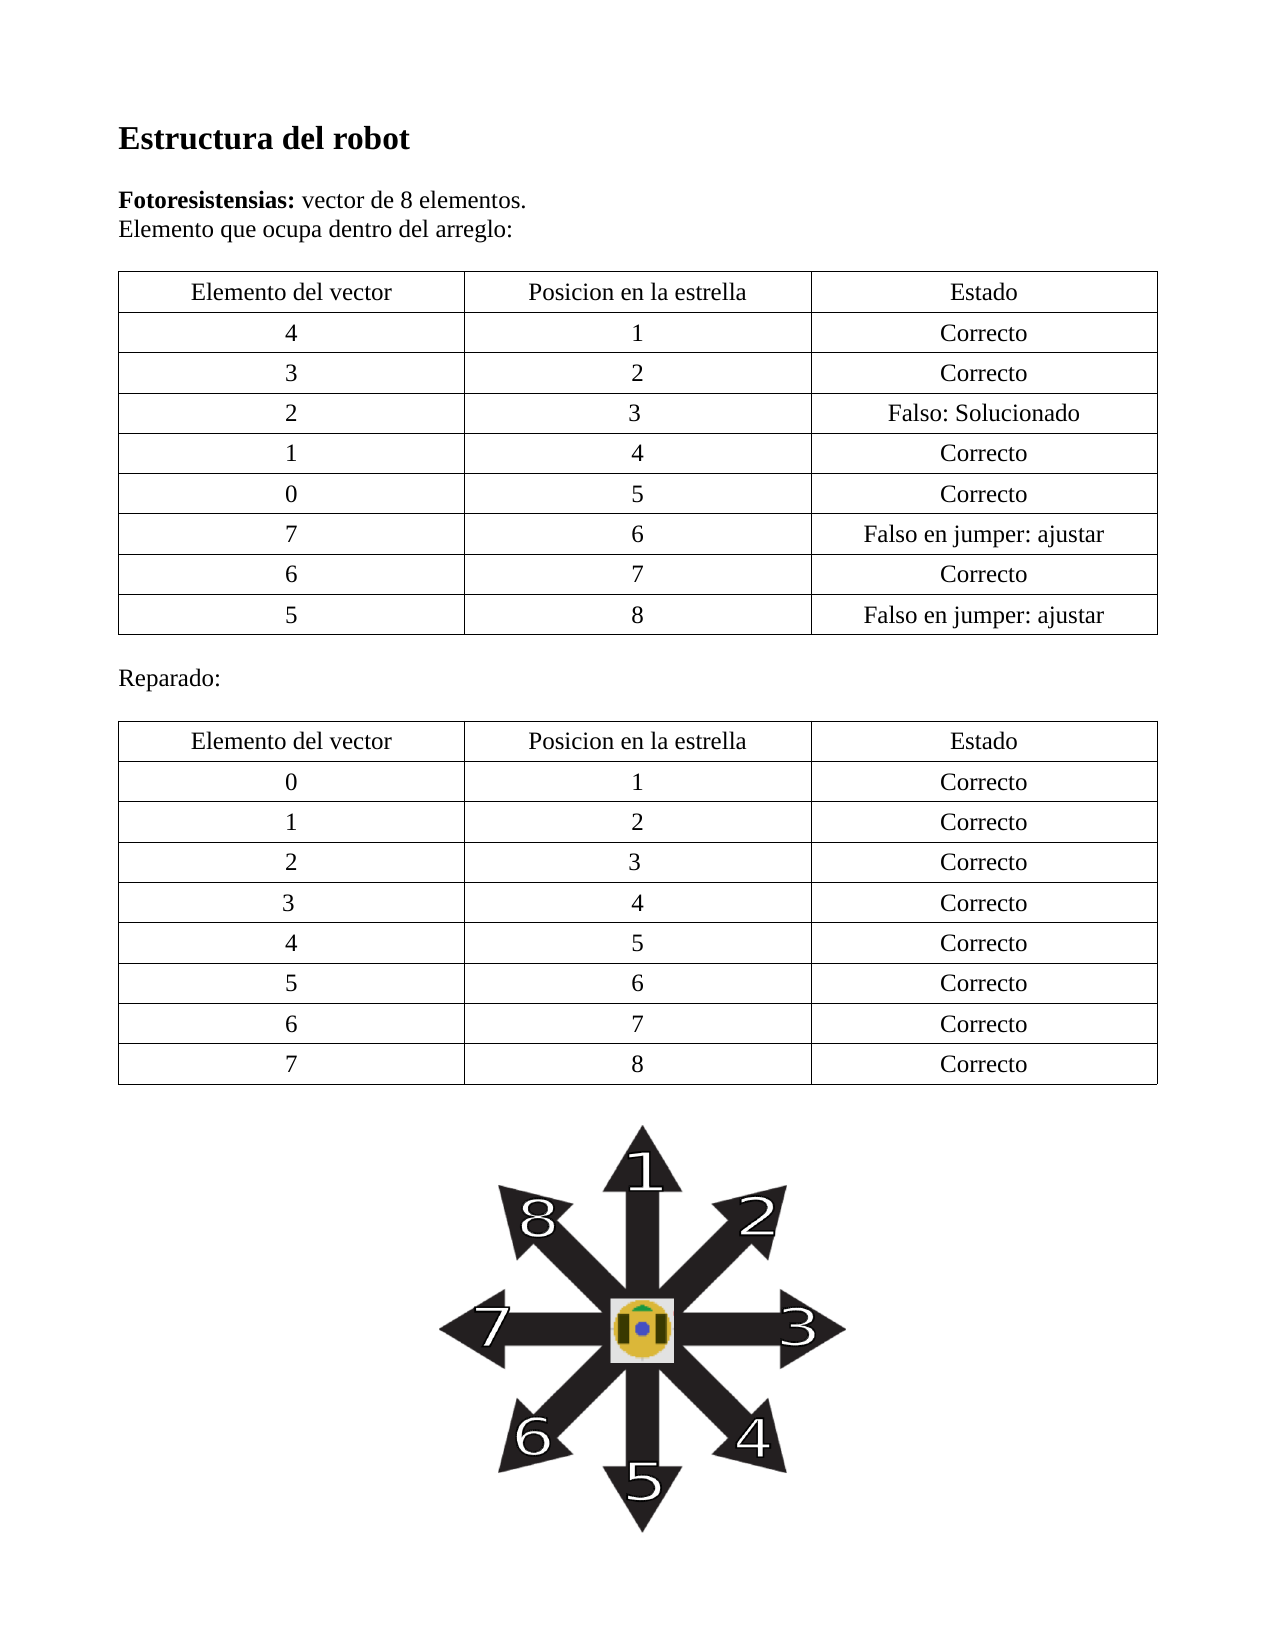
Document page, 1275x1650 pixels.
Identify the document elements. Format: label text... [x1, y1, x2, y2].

table_cell 1 [119, 434, 464, 473]
text Reparado: [118, 663, 1157, 692]
table_cell 0 [119, 474, 464, 513]
table_cell Correcto [812, 1004, 1157, 1043]
table_cell 5 [465, 474, 811, 513]
table_cell 2 [465, 353, 811, 392]
table_cell Falso en jumper: ajustar [812, 514, 1157, 554]
text Estructura del robot [118, 118, 1157, 156]
table_header Elemento del vector [119, 722, 464, 761]
table_cell 6 [119, 1004, 464, 1043]
table_cell 2 [465, 802, 811, 842]
table_cell 8 [465, 595, 811, 634]
table_cell 5 [119, 964, 464, 1003]
text Fotoresistensias: vector de 8 elementos. [118, 185, 1157, 214]
table_cell 7 [465, 1004, 811, 1043]
picture [408, 1110, 871, 1556]
table_cell 2 [119, 394, 464, 433]
table_cell 6 [119, 555, 464, 594]
table_cell 4 [119, 313, 464, 352]
table_cell 8 [465, 1044, 811, 1083]
table_cell 3 [465, 394, 811, 433]
table_cell 1 [465, 762, 811, 801]
table_cell 5 [465, 923, 811, 962]
table_cell Correcto [812, 802, 1157, 842]
table_cell Correcto [812, 1044, 1157, 1083]
table_header Elemento del vector [119, 272, 464, 312]
table_header Estado [812, 272, 1157, 312]
table_cell 3 [119, 883, 464, 922]
table_cell 7 [465, 555, 811, 594]
table_cell Correcto [812, 883, 1157, 922]
table_cell Correcto [812, 923, 1157, 962]
table_cell 7 [119, 1044, 464, 1083]
text Elemento que ocupa dentro del arreglo: [118, 214, 1157, 243]
table_cell 6 [465, 514, 811, 554]
table_cell Correcto [812, 555, 1157, 594]
table_cell Correcto [812, 313, 1157, 352]
table_cell 7 [119, 514, 464, 554]
table_cell 4 [119, 923, 464, 962]
table_cell Falso en jumper: ajustar [812, 595, 1157, 634]
table_cell Falso: Solucionado [812, 394, 1157, 433]
table_header Estado [812, 722, 1157, 761]
table_cell 3 [119, 353, 464, 392]
table_cell Correcto [812, 762, 1157, 801]
table_cell 2 [119, 843, 464, 882]
table_cell Correcto [812, 353, 1157, 392]
table_cell 4 [465, 883, 811, 922]
table_cell 0 [119, 762, 464, 801]
table_cell Correcto [812, 434, 1157, 473]
table_cell Correcto [812, 964, 1157, 1003]
table_cell 5 [119, 595, 464, 634]
table_cell 1 [119, 802, 464, 842]
table_header Posicion en la estrella [465, 722, 811, 761]
table_cell Correcto [812, 843, 1157, 882]
table_cell 4 [465, 434, 811, 473]
table_cell 1 [465, 313, 811, 352]
table_cell Correcto [812, 474, 1157, 513]
table_cell 6 [465, 964, 811, 1003]
table_header Posicion en la estrella [465, 272, 811, 312]
table_cell 3 [465, 843, 811, 882]
